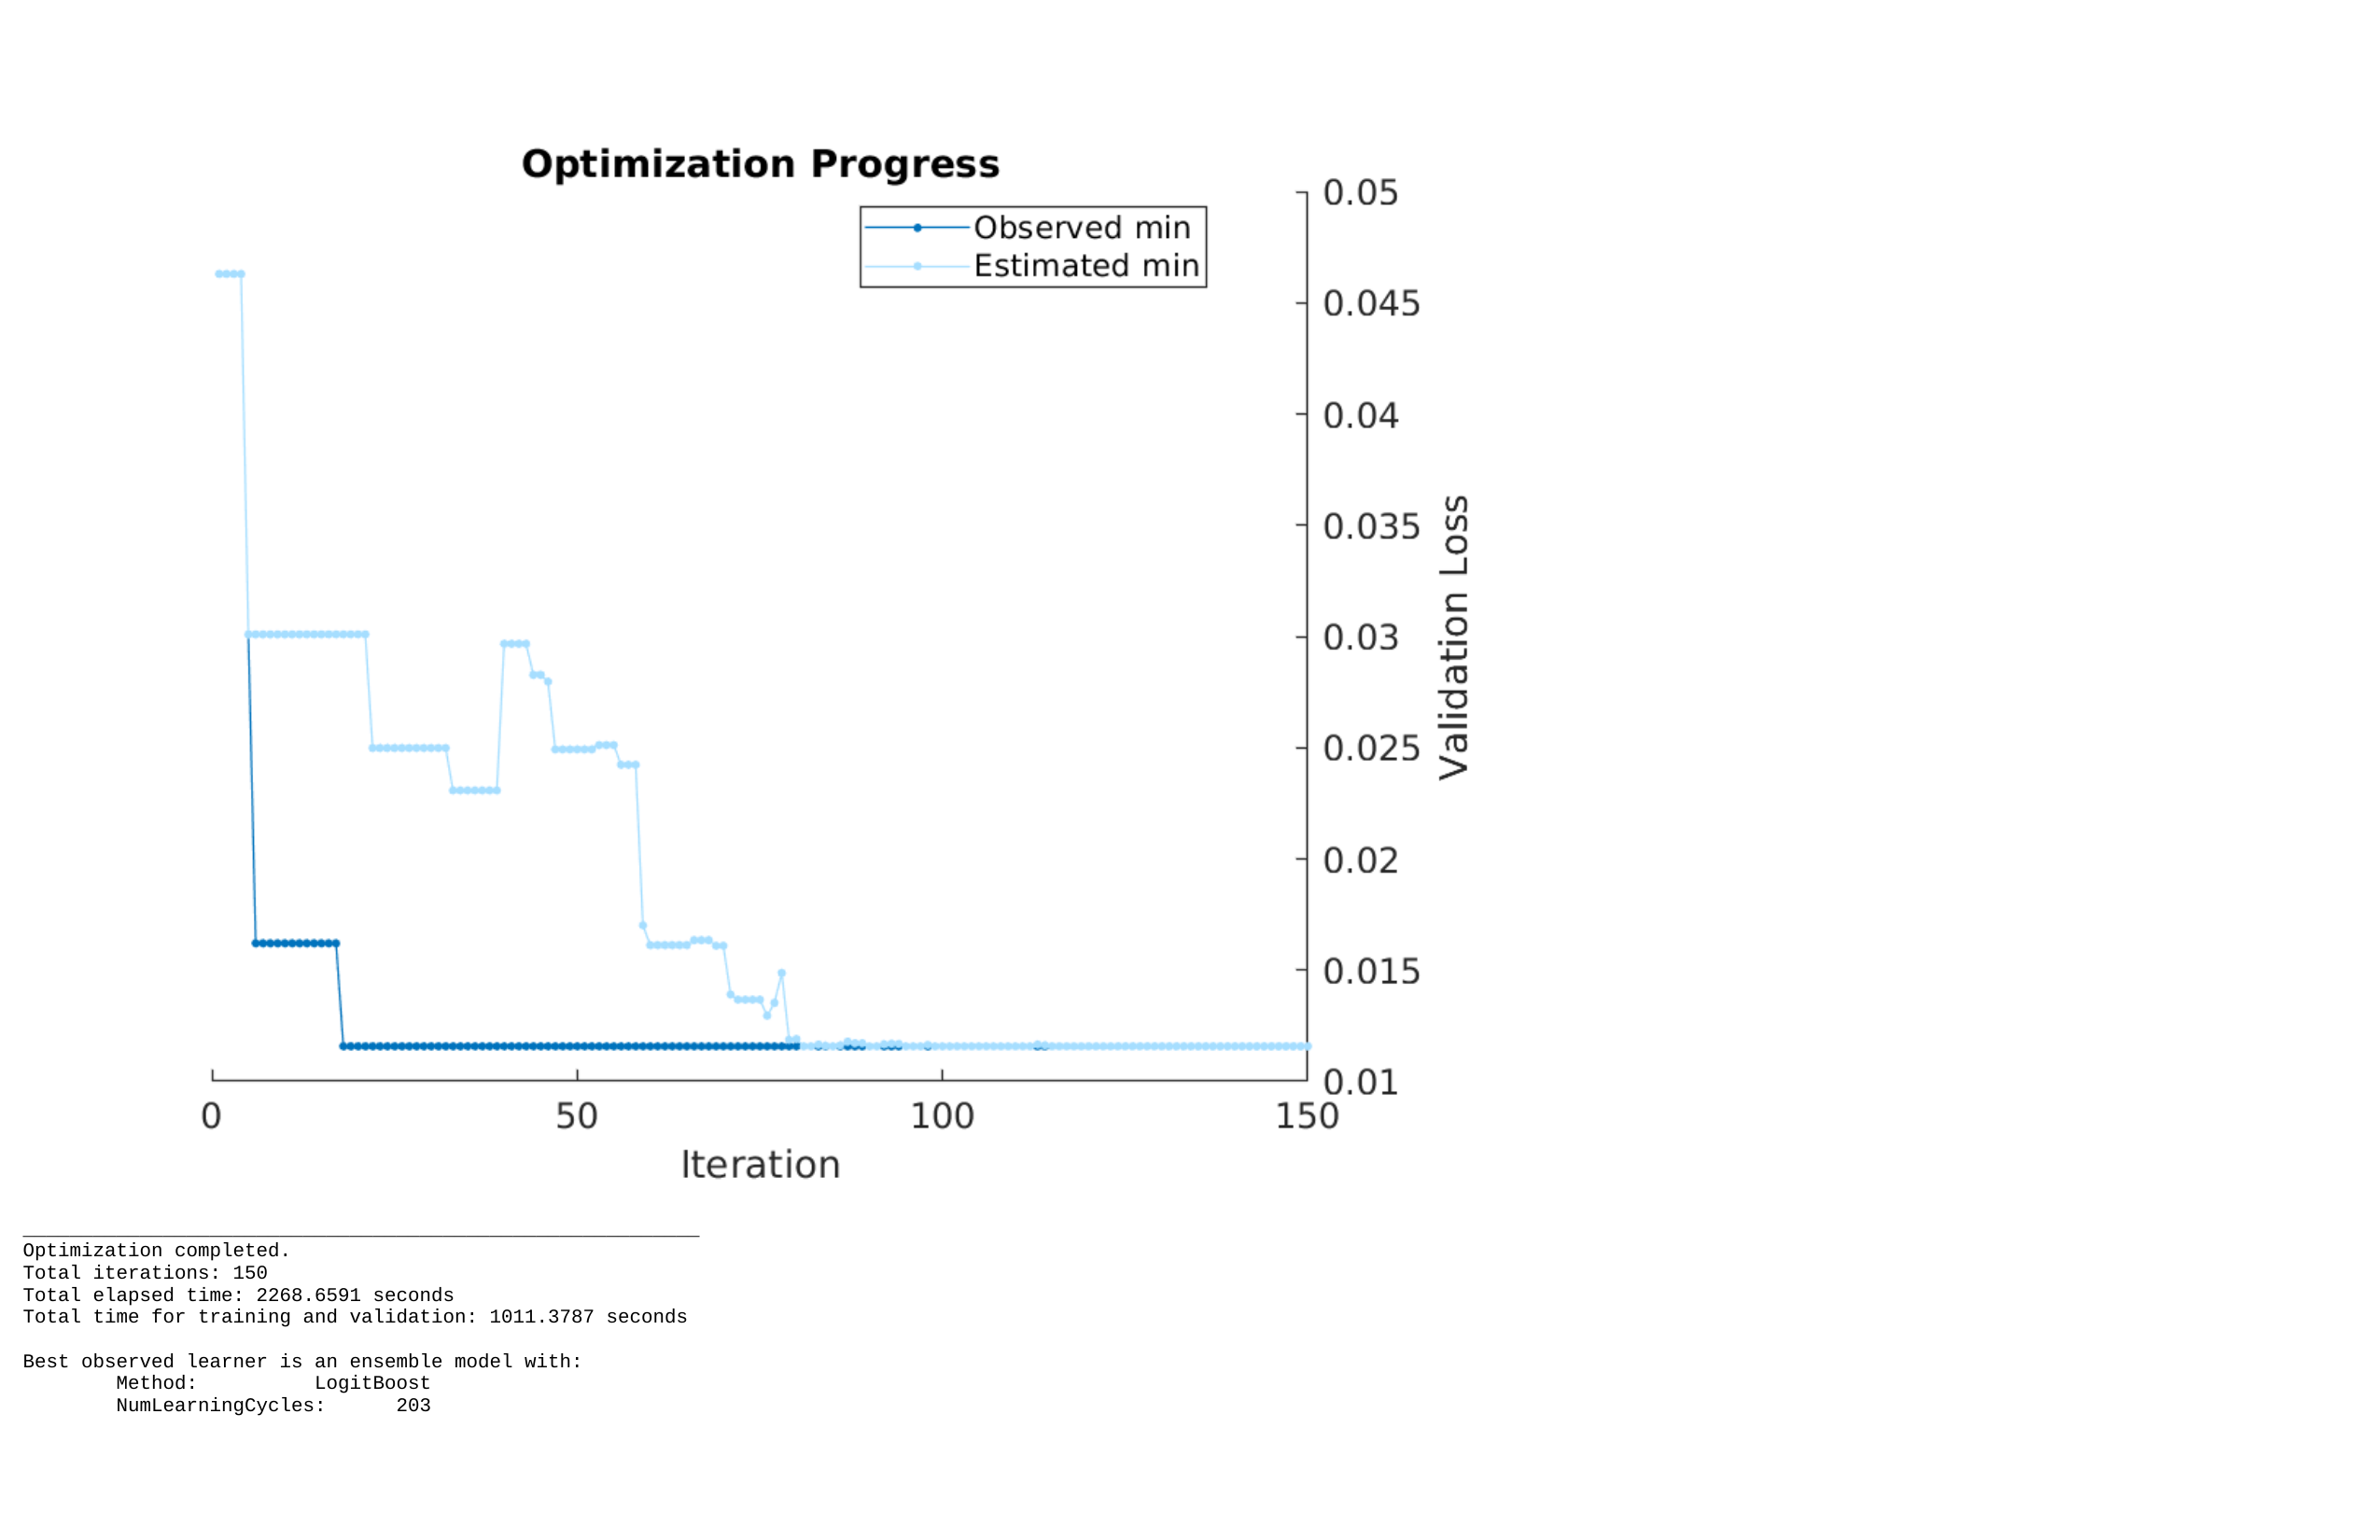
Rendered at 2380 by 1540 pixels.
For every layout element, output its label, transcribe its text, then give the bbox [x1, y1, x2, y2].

text Total iterations: 150 [22, 1263, 2362, 1285]
text __________________________________________________________ [22, 1219, 2362, 1240]
text NumLearningCycles: 203 [22, 1395, 2362, 1417]
text Total time for training and validation: 1011.3787 seconds [22, 1307, 2362, 1329]
text Best observed learner is an ensemble model with: [22, 1351, 2362, 1373]
text Optimization completed. [22, 1240, 2362, 1263]
text Total elapsed time: 2268.6591 seconds [22, 1285, 2362, 1307]
picture [22, 110, 1477, 1201]
text Method: LogitBoost [22, 1373, 2362, 1395]
